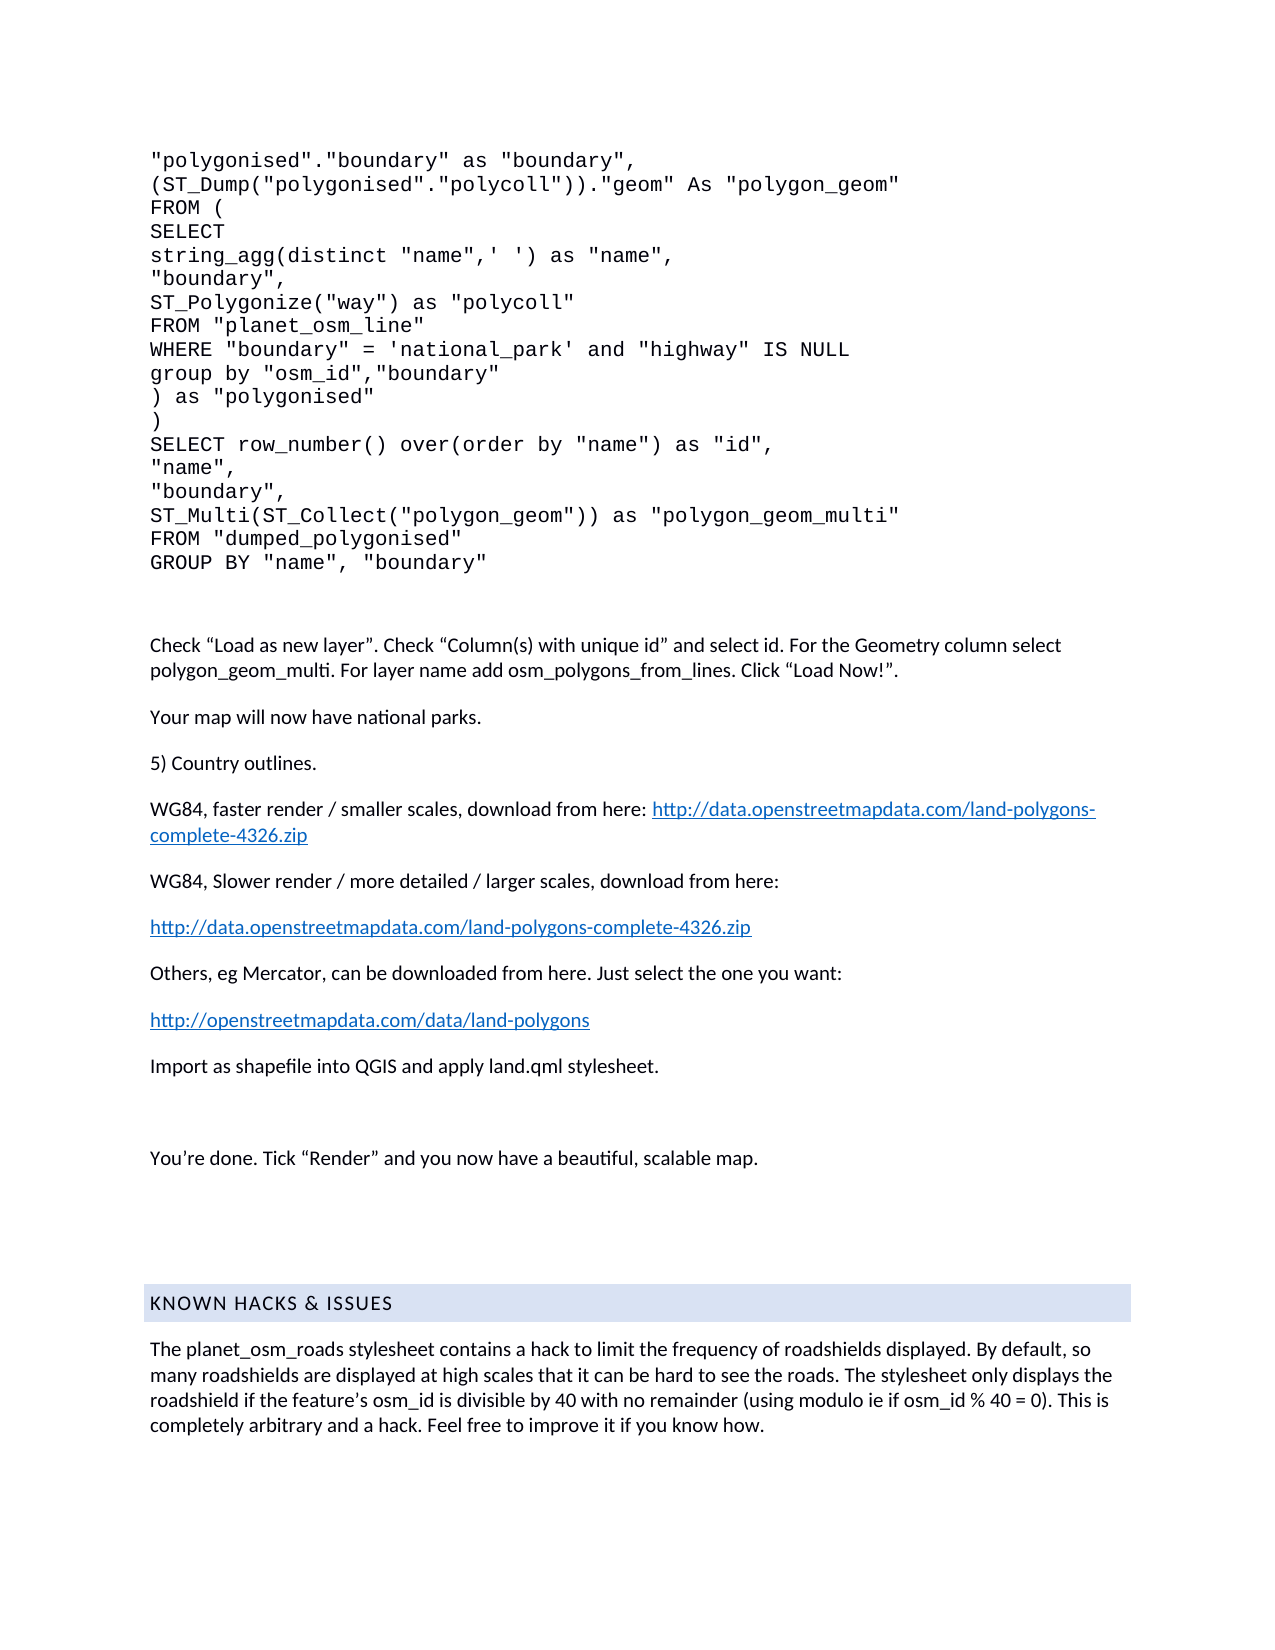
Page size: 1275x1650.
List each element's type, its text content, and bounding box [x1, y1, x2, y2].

text "boundary", [150, 268, 1125, 292]
text http://openstreetmapdata.com/data/land-polygons [150, 1007, 1125, 1032]
text group by "osm_id","boundary" [150, 363, 1125, 386]
subtitle KNOWN HACKS & ISSUES [150, 1291, 1125, 1316]
text The planet_osm_roads stylesheet contains a hack to limit the frequency of roadshields displayed. By default, so many roadshields are displayed at high scales that it can be hard to see the roads. The stylesheet only displays the roadshield if the feature’s osm_id is divisible by 40 with no remainder (using modulo ie if osm_id % 40 = 0). This is completely arbitrary and a hack. Feel free to improve it if you know how. [150, 1336, 1125, 1438]
text "boundary", [150, 481, 1125, 505]
text ) [150, 410, 1125, 434]
text WG84, Slower render / more detailed / larger scales, download from here: [150, 868, 1125, 893]
text WHERE "boundary" = 'national_park' and "highway" IS NULL [150, 339, 1125, 363]
text ST_Polygonize("way") as "polycoll" [150, 292, 1125, 316]
text GROUP BY "name", "boundary" [150, 552, 1125, 576]
text Import as shapefile into QGIS and apply land.qml stylesheet. [150, 1053, 1125, 1078]
text http://data.openstreetmapdata.com/land-polygons-complete-4326.zip [150, 914, 1125, 940]
text SELECT row_number() over(order by "name") as "id", [150, 434, 1125, 457]
text "polygonised"."boundary" as "boundary", [150, 150, 1125, 174]
text You’re done. Tick “Render” and you now have a beautiful, scalable map. [150, 1146, 1125, 1171]
text FROM ( [150, 197, 1125, 221]
text Your map will now have national parks. [150, 704, 1125, 729]
text "name", [150, 457, 1125, 481]
text Check “Load as new layer”. Check “Column(s) with unique id” and select id. For the Geometry column select polygon_geom_multi. For layer name add osm_polygons_from_lines. Click “Load Now!”. [150, 632, 1125, 683]
text 5) Country outlines. [150, 750, 1125, 776]
text ST_Multi(ST_Collect("polygon_geom")) as "polygon_geom_multi" [150, 505, 1125, 528]
text ) as "polygonised" [150, 386, 1125, 410]
text FROM "dumped_polygonised" [150, 528, 1125, 552]
text string_agg(distinct "name",' ') as "name", [150, 244, 1125, 268]
text SELECT [150, 221, 1125, 244]
text Others, eg Mercator, can be downloaded from here. Just select the one you want: [150, 961, 1125, 986]
text FROM "planet_osm_line" [150, 316, 1125, 339]
text (ST_Dump("polygonised"."polycoll"))."geom" As "polygon_geom" [150, 174, 1125, 197]
text WG84, faster render / smaller scales, download from here: http://data.openstreetmapdata.com/land-polygons-complete-4326.zip [150, 796, 1125, 847]
